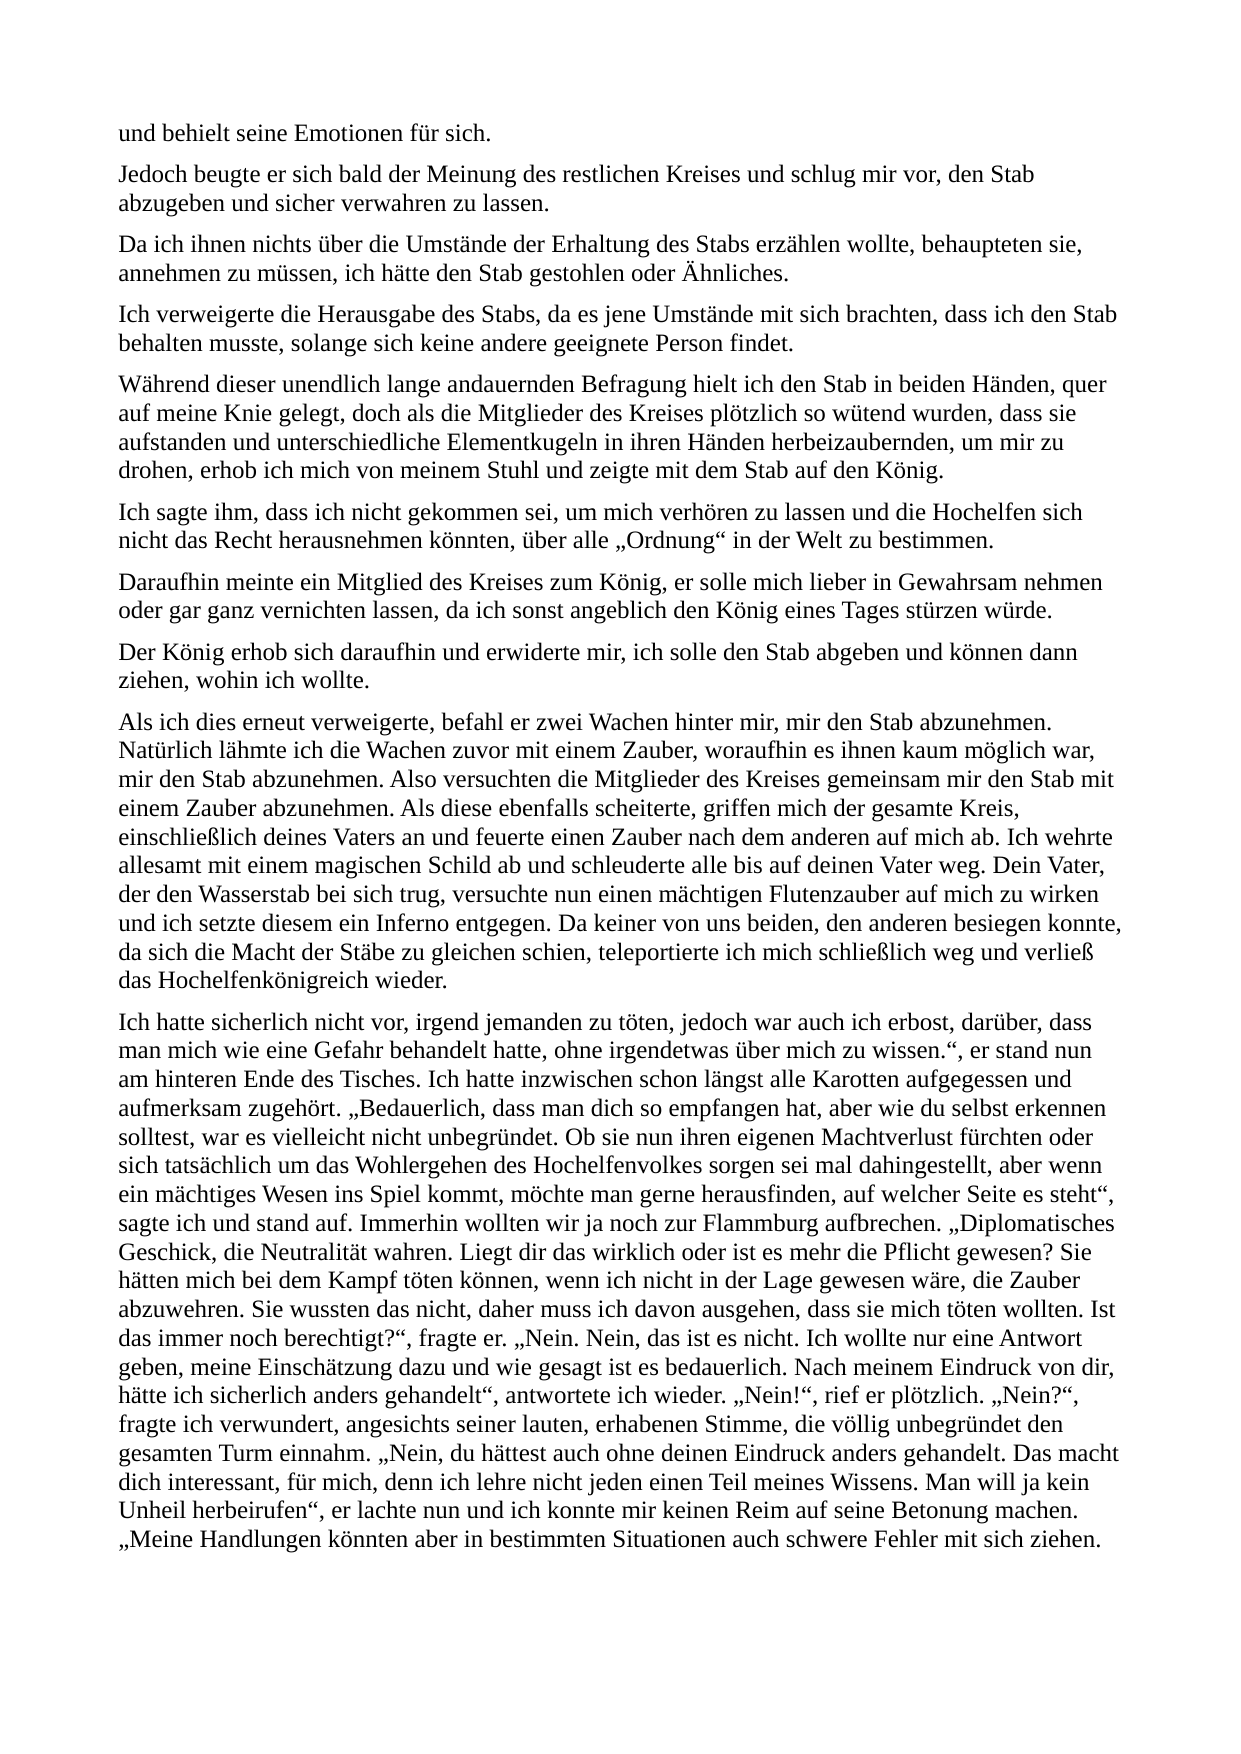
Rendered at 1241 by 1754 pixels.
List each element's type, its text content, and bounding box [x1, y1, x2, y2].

text Während dieser unendlich lange andauernden Befragung hielt ich den Stab in beiden Händen, quer auf meine Knie gelegt, doch als die Mitglieder des Kreises plötzlich so wütend wurden, dass sie aufstanden und unterschiedliche Elementkugeln in ihren Händen herbeizaubernden, um mir zu drohen, erhob ich mich von meinem Stuhl und zeigte mit dem Stab auf den König. [118, 369, 1122, 484]
text Der König erhob sich daraufhin und erwiderte mir, ich solle den Stab abgeben und können dann ziehen, wohin ich wollte. [118, 637, 1122, 694]
text Ich verweigerte die Herausgabe des Stabs, da es jene Umstände mit sich brachten, dass ich den Stab behalten musste, solange sich keine andere geeignete Person findet. [118, 299, 1122, 357]
text Ich hatte sicherlich nicht vor, irgend jemanden zu töten, jedoch war auch ich erbost, darüber, dass man mich wie eine Gefahr behandelt hatte, ohne irgendetwas über mich zu wissen.“, er stand nun am hinteren Ende des Tisches. Ich hatte inzwischen schon längst alle Karotten aufgegessen und aufmerksam zugehört. „Bedauerlich, dass man dich so empfangen hat, aber wie du selbst erkennen solltest, war es vielleicht nicht unbegründet. Ob sie nun ihren eigenen Machtverlust fürchten oder sich tatsächlich um das Wohlergehen des Hochelfenvolkes sorgen sei mal dahingestellt, aber wenn ein mächtiges Wesen ins Spiel kommt, möchte man gerne herausfinden, auf welcher Seite es steht“, sagte ich und stand auf. Immerhin wollten wir ja noch zur Flammburg aufbrechen. „Diplomatisches Geschick, die Neutralität wahren. Liegt dir das wirklich oder ist es mehr die Pflicht gewesen? Sie hätten mich bei dem Kampf töten können, wenn ich nicht in der Lage gewesen wäre, die Zauber abzuwehren. Sie wussten das nicht, daher muss ich davon ausgehen, dass sie mich töten wollten. Ist das immer noch berechtigt?“, fragte er. „Nein. Nein, das ist es nicht. Ich wollte nur eine Antwort geben, meine Einschätzung dazu und wie gesagt ist es bedauerlich. Nach meinem Eindruck von dir, hätte ich sicherlich anders gehandelt“, antwortete ich wieder. „Nein!“, rief er plötzlich. „Nein?“, fragte ich verwundert, angesichts seiner lauten, erhabenen Stimme, die völlig unbegründet den gesamten Turm einnahm. „Nein, du hättest auch ohne deinen Eindruck anders gehandelt. Das macht dich interessant, für mich, denn ich lehre nicht jeden einen Teil meines Wissens. Man will ja kein Unheil herbeirufen“, er lachte nun und ich konnte mir keinen Reim auf seine Betonung machen. „Meine Handlungen könnten aber in bestimmten Situationen auch schwere Fehler mit sich ziehen. [118, 1007, 1122, 1553]
text Da ich ihnen nichts über die Umstände der Erhaltung des Stabs erzählen wollte, behaupteten sie, annehmen zu müssen, ich hätte den Stab gestohlen oder Ähnliches. [118, 229, 1122, 287]
text Daraufhin meinte ein Mitglied des Kreises zum König, er solle mich lieber in Gewahrsam nehmen oder gar ganz vernichten lassen, da ich sonst angeblich den König eines Tages stürzen würde. [118, 567, 1122, 624]
text und behielt seine Emotionen für sich. [118, 118, 1122, 147]
text Ich sagte ihm, dass ich nicht gekommen sei, um mich verhören zu lassen und die Hochelfen sich nicht das Recht herausnehmen könnten, über alle „Ordnung“ in der Welt zu bestimmen. [118, 497, 1122, 554]
text Jedoch beugte er sich bald der Meinung des restlichen Kreises und schlug mir vor, den Stab abzugeben und sicher verwahren zu lassen. [118, 159, 1122, 217]
text Als ich dies erneut verweigerte, befahl er zwei Wachen hinter mir, mir den Stab abzunehmen. Natürlich lähmte ich die Wachen zuvor mit einem Zauber, woraufhin es ihnen kaum möglich war, mir den Stab abzunehmen. Also versuchten die Mitglieder des Kreises gemeinsam mir den Stab mit einem Zauber abzunehmen. Als diese ebenfalls scheiterte, griffen mich der gesamte Kreis, einschließlich deines Vaters an und feuerte einen Zauber nach dem anderen auf mich ab. Ich wehrte allesamt mit einem magischen Schild ab und schleuderte alle bis auf deinen Vater weg. Dein Vater, der den Wasserstab bei sich trug, versuchte nun einen mächtigen Flutenzauber auf mich zu wirken und ich setzte diesem ein Inferno entgegen. Da keiner von uns beiden, den anderen besiegen konnte, da sich die Macht der Stäbe zu gleichen schien, teleportierte ich mich schließlich weg und verließ das Hochelfenkönigreich wieder. [118, 707, 1122, 994]
